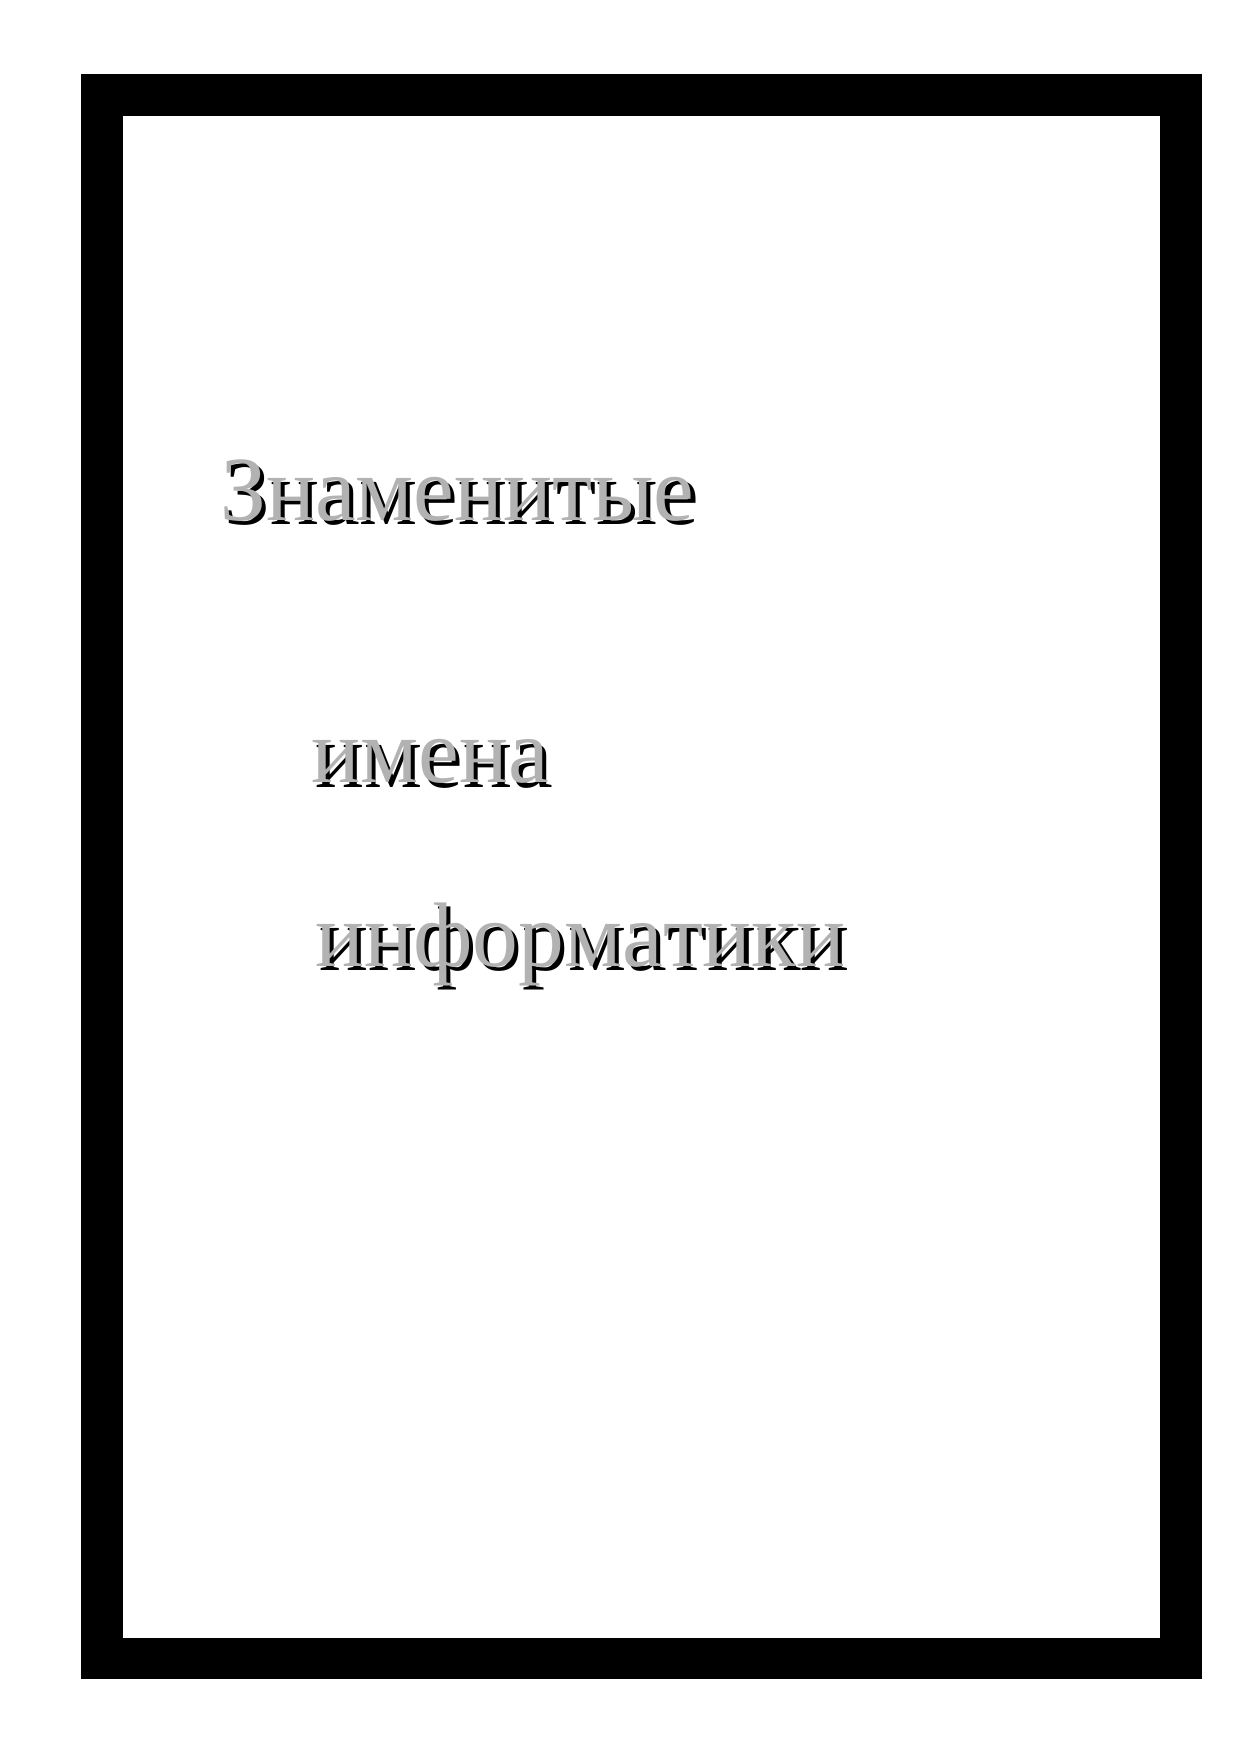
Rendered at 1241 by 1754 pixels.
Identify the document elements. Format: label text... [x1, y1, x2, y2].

text информатики [146, 880, 1014, 986]
text имена [220, 697, 640, 790]
text Знаменитые [220, 435, 1049, 540]
